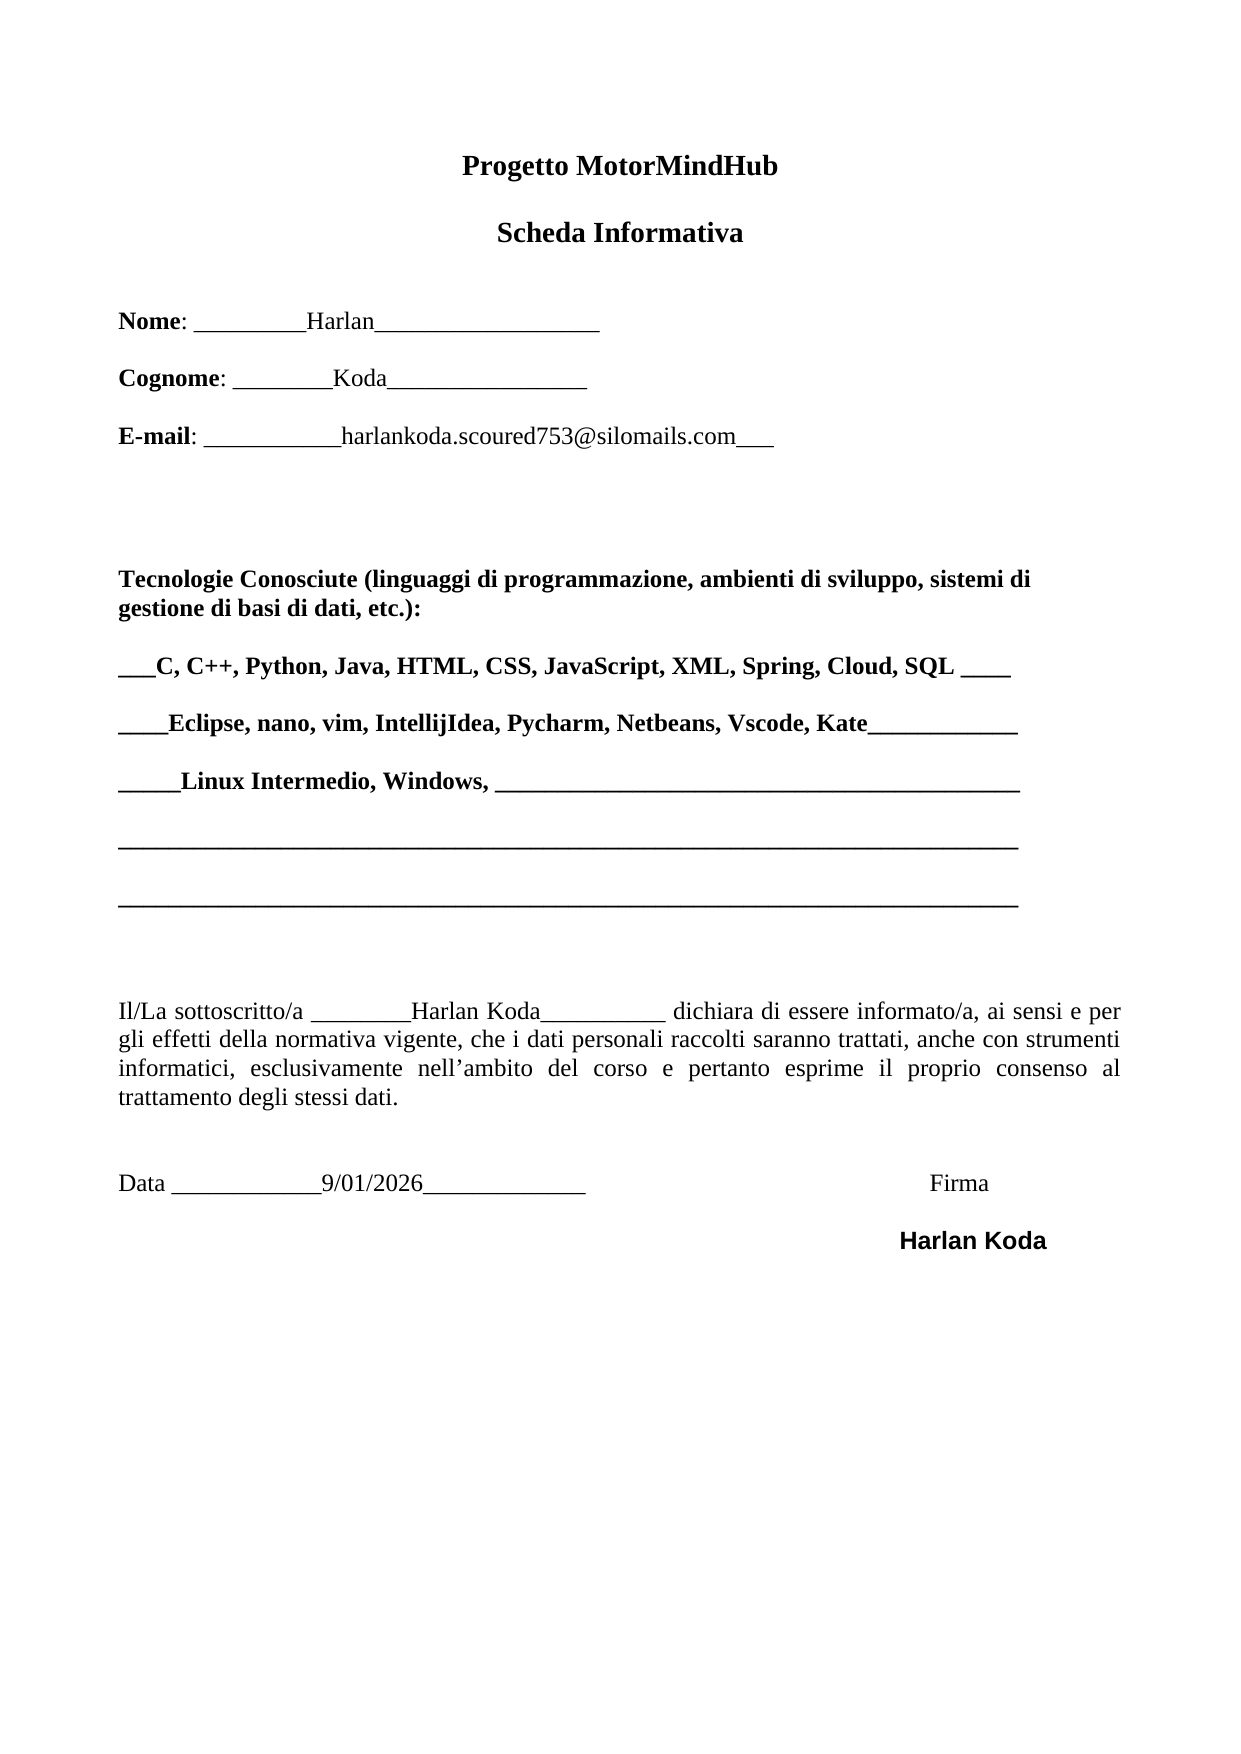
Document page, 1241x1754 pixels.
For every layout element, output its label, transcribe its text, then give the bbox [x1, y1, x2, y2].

text ________________________________________________________________________ [118, 823, 1122, 852]
text _____Linux Intermedio, Windows, __________________________________________ [118, 766, 1122, 794]
text Nome: _________Harlan__________________ [118, 306, 1122, 334]
text E-mail: ___________harlankoda.scoured753@silomails.com___ [118, 421, 1122, 449]
text Progetto MotorMindHub [118, 148, 1122, 181]
text ___C, C++, Python, Java, HTML, CSS, JavaScript, XML, Spring, Cloud, SQL ____ [118, 651, 1122, 679]
text ____Eclipse, nano, vim, IntellijIdea, Pycharm, Netbeans, Vscode, Kate____________ [118, 708, 1122, 737]
text Data ____________9/01/2026_____________ Firma [118, 1168, 1122, 1197]
text ________________________________________________________________________ [118, 881, 1122, 909]
text Tecnologie Conosciute (linguaggi di programmazione, ambienti di sviluppo, sistemi di gestione di basi di dati, etc.): [118, 564, 1122, 622]
text Harlan Koda [118, 1226, 1122, 1254]
text Il/La sottoscritto/a ________Harlan Koda__________ dichiara di essere informato/a, ai sensi e per gli effetti della normativa vigente, che i dati personali raccolti saranno trattati, anche con strumenti informatici, esclusivamente nell’ambito del corso e pertanto esprime il proprio consenso al trattamento degli stessi dati. [118, 996, 1122, 1111]
text Scheda Informativa [118, 215, 1122, 248]
text Cognome: ________Koda________________ [118, 363, 1122, 392]
